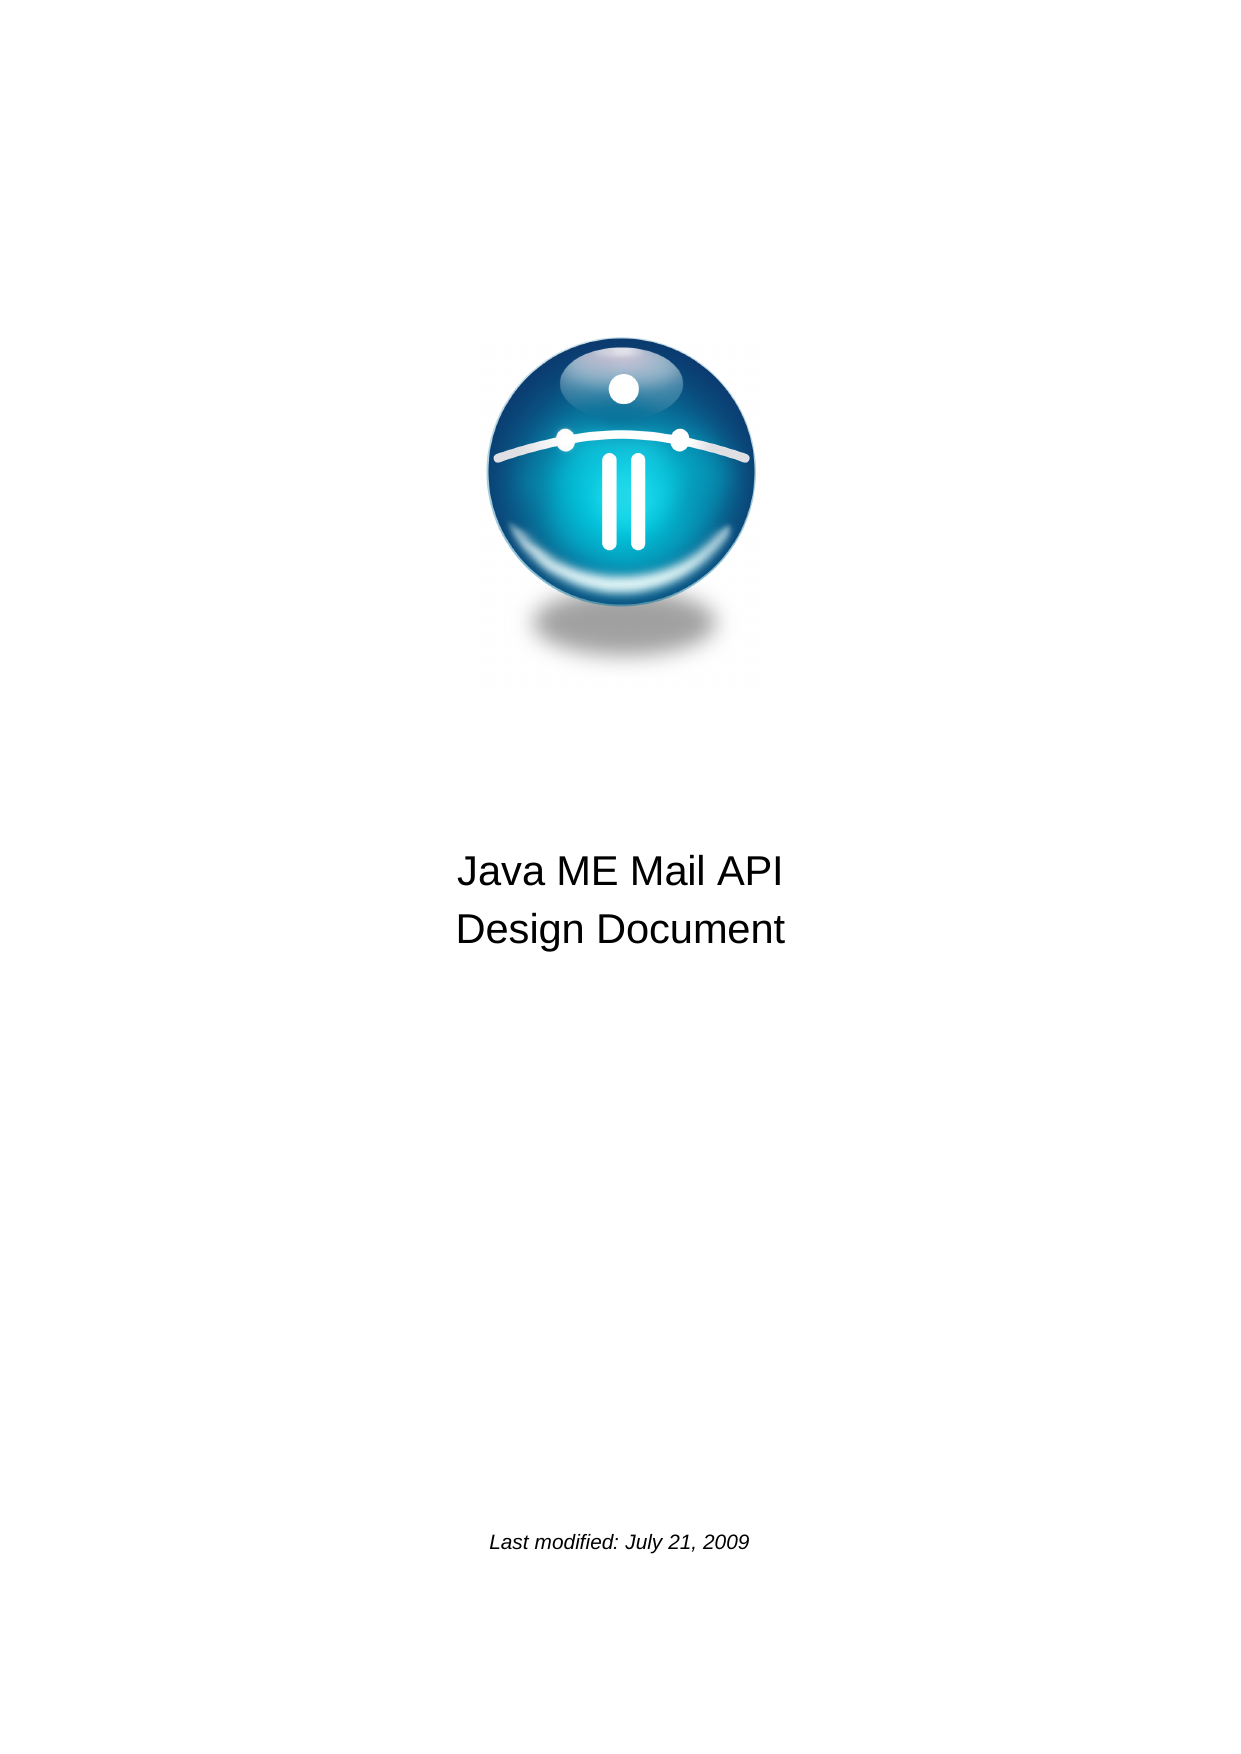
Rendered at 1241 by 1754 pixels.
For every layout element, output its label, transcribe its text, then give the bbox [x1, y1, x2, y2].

picture [477, 329, 763, 688]
text Java ME Mail API [187, 847, 1053, 894]
text Last modified: July 21, 2009 [187, 1531, 1053, 1554]
text Design Document [187, 906, 1053, 952]
